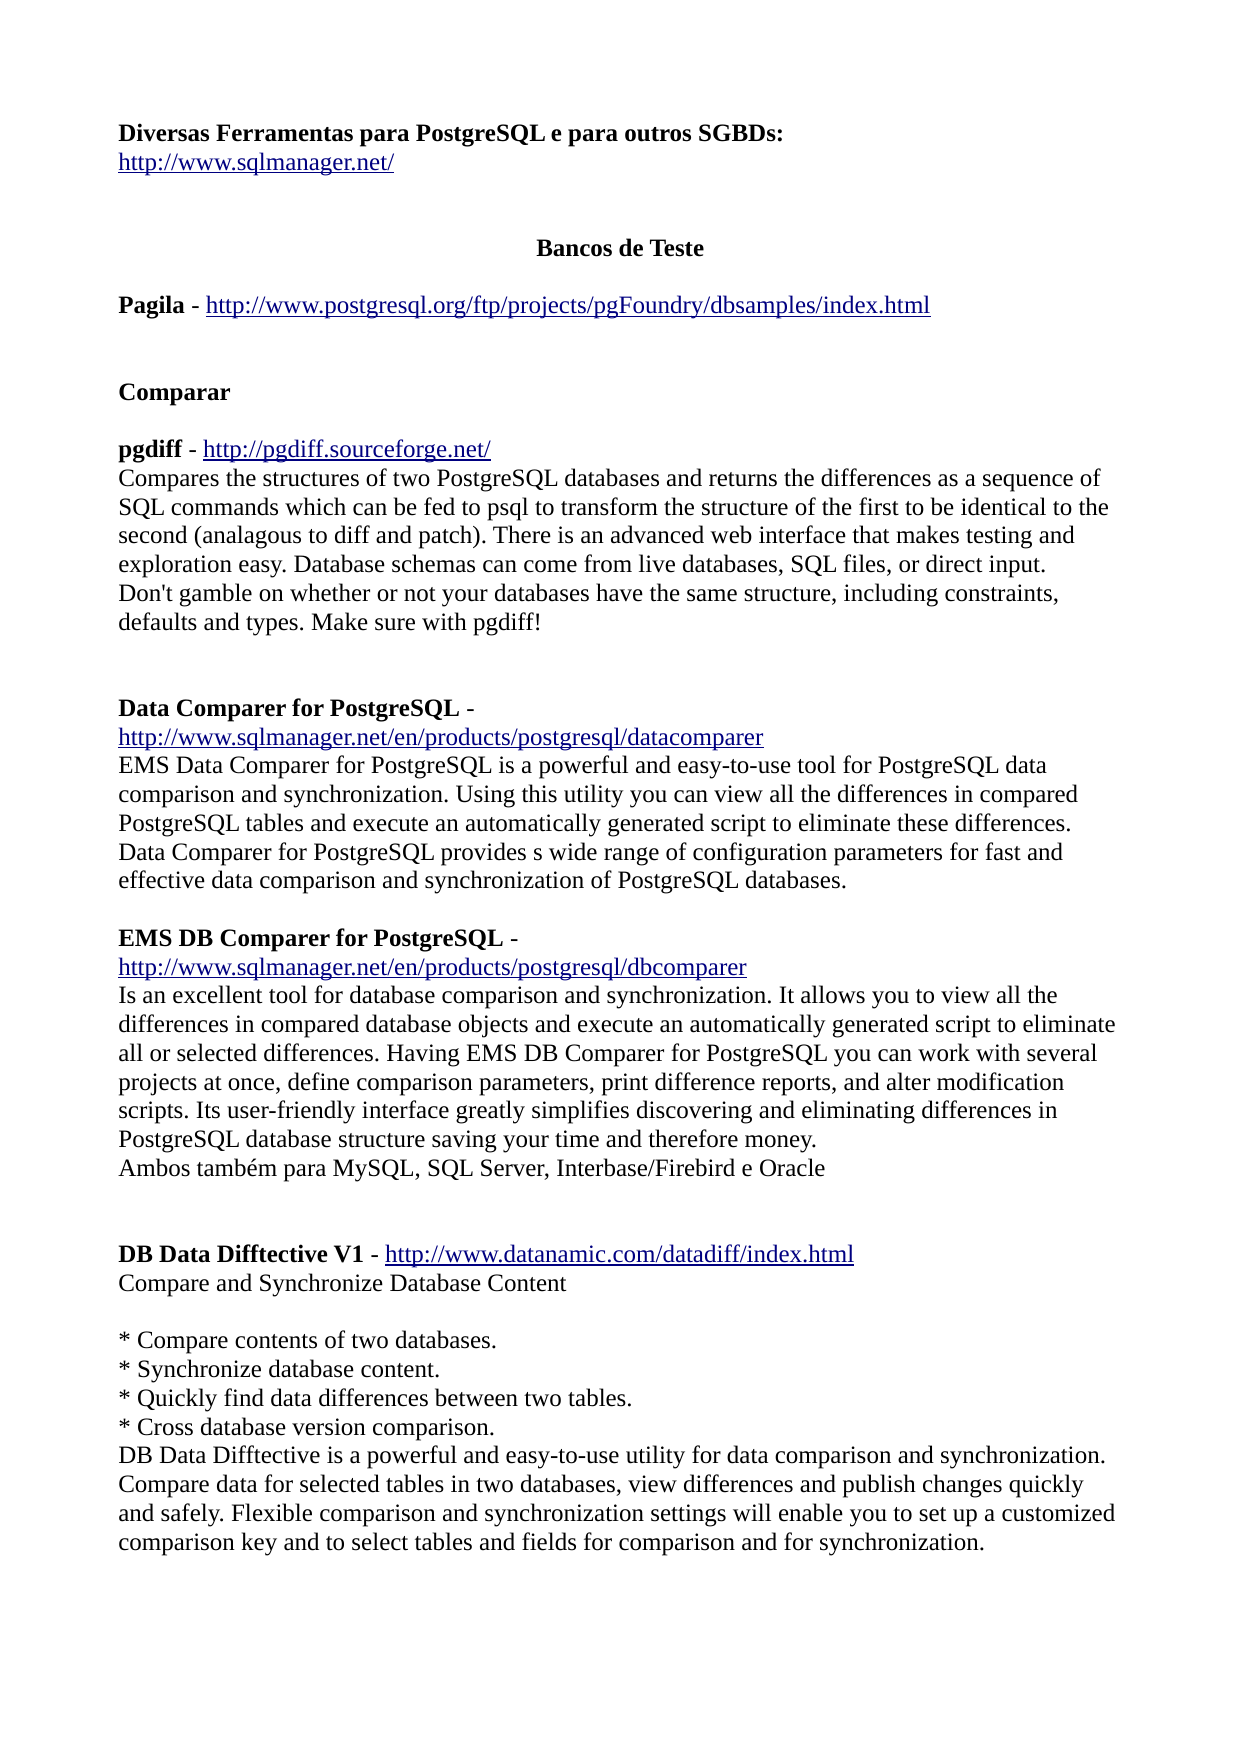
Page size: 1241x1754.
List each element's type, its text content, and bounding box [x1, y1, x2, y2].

text Comparar [118, 377, 1122, 406]
text Ambos também para MySQL, SQL Server, Interbase/Firebird e Oracle [118, 1153, 1122, 1182]
text Compare and Synchronize Database Content [118, 1268, 1122, 1297]
text * Compare contents of two databases. [118, 1326, 1122, 1354]
text Pagila - http://www.postgresql.org/ftp/projects/pgFoundry/dbsamples/index.html [118, 291, 1122, 319]
text Is an excellent tool for database comparison and synchronization. It allows you to view all the differences in compared database objects and execute an automatically generated script to eliminate all or selected differences. Having EMS DB Comparer for PostgreSQL you can work with several projects at once, define comparison parameters, print difference reports, and alter modification scripts. Its user-friendly interface greatly simplifies discovering and eliminating differences in PostgreSQL database structure saving your time and therefore money. [118, 981, 1122, 1153]
text Bancos de Teste [118, 233, 1122, 262]
text * Quickly find data differences between two tables. [118, 1383, 1122, 1412]
text http://www.sqlmanager.net/ [118, 147, 1122, 176]
text * Cross database version comparison. [118, 1412, 1122, 1441]
text pgdiff - http://pgdiff.sourceforge.net/ [118, 434, 1122, 463]
text DB Data Difftective is a powerful and easy-to-use utility for data comparison and synchronization. Compare data for selected tables in two databases, view differences and publish changes quickly and safely. Flexible comparison and synchronization settings will enable you to set up a customized comparison key and to select tables and fields for comparison and for synchronization. [118, 1441, 1122, 1556]
text Don't gamble on whether or not your databases have the same structure, including constraints, defaults and types. Make sure with pgdiff! [118, 578, 1122, 636]
text Compares the structures of two PostgreSQL databases and returns the differences as a sequence of SQL commands which can be fed to psql to transform the structure of the first to be identical to the second (analagous to diff and patch). There is an advanced web interface that makes testing and exploration easy. Database schemas can come from live databases, SQL files, or direct input. [118, 463, 1122, 578]
text Diversas Ferramentas para PostgreSQL e para outros SGBDs: [118, 118, 1122, 147]
text Data Comparer for PostgreSQL - http://www.sqlmanager.net/en/products/postgresql/datacomparer [118, 693, 1122, 751]
text EMS Data Comparer for PostgreSQL is a powerful and easy-to-use tool for PostgreSQL data comparison and synchronization. Using this utility you can view all the differences in compared PostgreSQL tables and execute an automatically generated script to eliminate these differences. Data Comparer for PostgreSQL provides s wide range of configuration parameters for fast and effective data comparison and synchronization of PostgreSQL databases. [118, 751, 1122, 894]
text * Synchronize database content. [118, 1354, 1122, 1383]
text EMS DB Comparer for PostgreSQL - http://www.sqlmanager.net/en/products/postgresql/dbcomparer [118, 923, 1122, 981]
text DB Data Difftective V1 - http://www.datanamic.com/datadiff/index.html [118, 1239, 1122, 1268]
